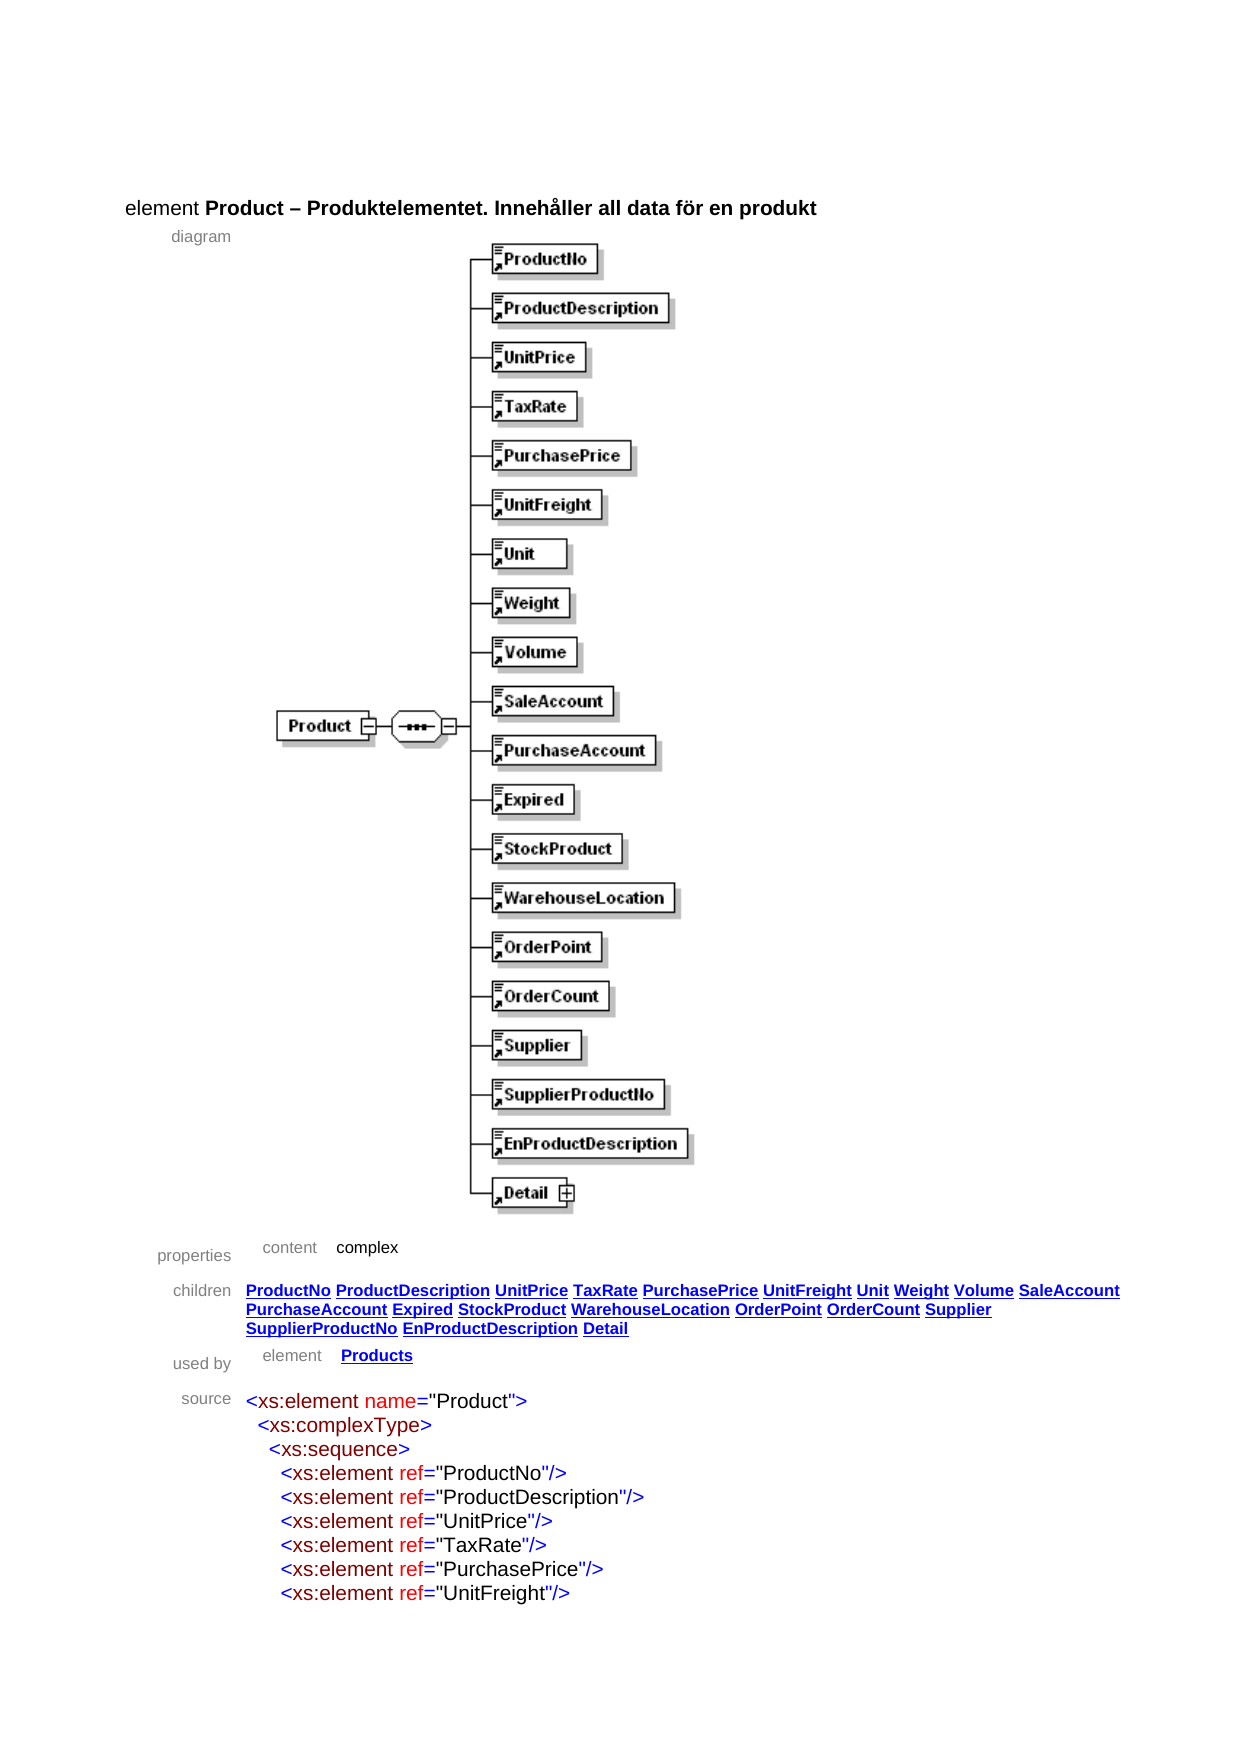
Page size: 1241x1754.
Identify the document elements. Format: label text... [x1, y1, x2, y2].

picture [262, 236, 709, 1222]
table_header content [246, 1238, 329, 1257]
table_cell ProductNo ProductDescription UnitPrice TaxRate PurchasePrice UnitFreight Unit Weight Volume SaleAccount PurchaseAccount Expired StockProduct WarehouseLocation OrderPoint OrderCount Supplier SupplierProductNo EnProductDescription Detail [238, 1273, 1143, 1346]
table_cell [238, 1346, 1143, 1381]
table_cell [238, 1238, 1143, 1273]
table_cell source [118, 1381, 238, 1604]
table_cell properties [118, 1238, 238, 1273]
table_cell <xs:element name="Product"> <xs:complexType> <xs:sequence> <xs:element ref="ProductNo"/> <xs:element ref="ProductDescription"/> <xs:element ref="UnitPrice"/> <xs:element ref="TaxRate"/> <xs:element ref="PurchasePrice"/> <xs:element ref="UnitFreight"/> [238, 1381, 1143, 1604]
table_header complex [329, 1238, 415, 1257]
table_cell used by [118, 1346, 238, 1381]
table_header diagram [118, 220, 238, 1238]
table_header Products [334, 1346, 429, 1365]
table_header element [246, 1346, 333, 1365]
table_header [238, 220, 1143, 1238]
table_cell children [118, 1273, 238, 1346]
text element Product – Produktelementet. Innehåller all data för en produkt [125, 196, 1115, 219]
